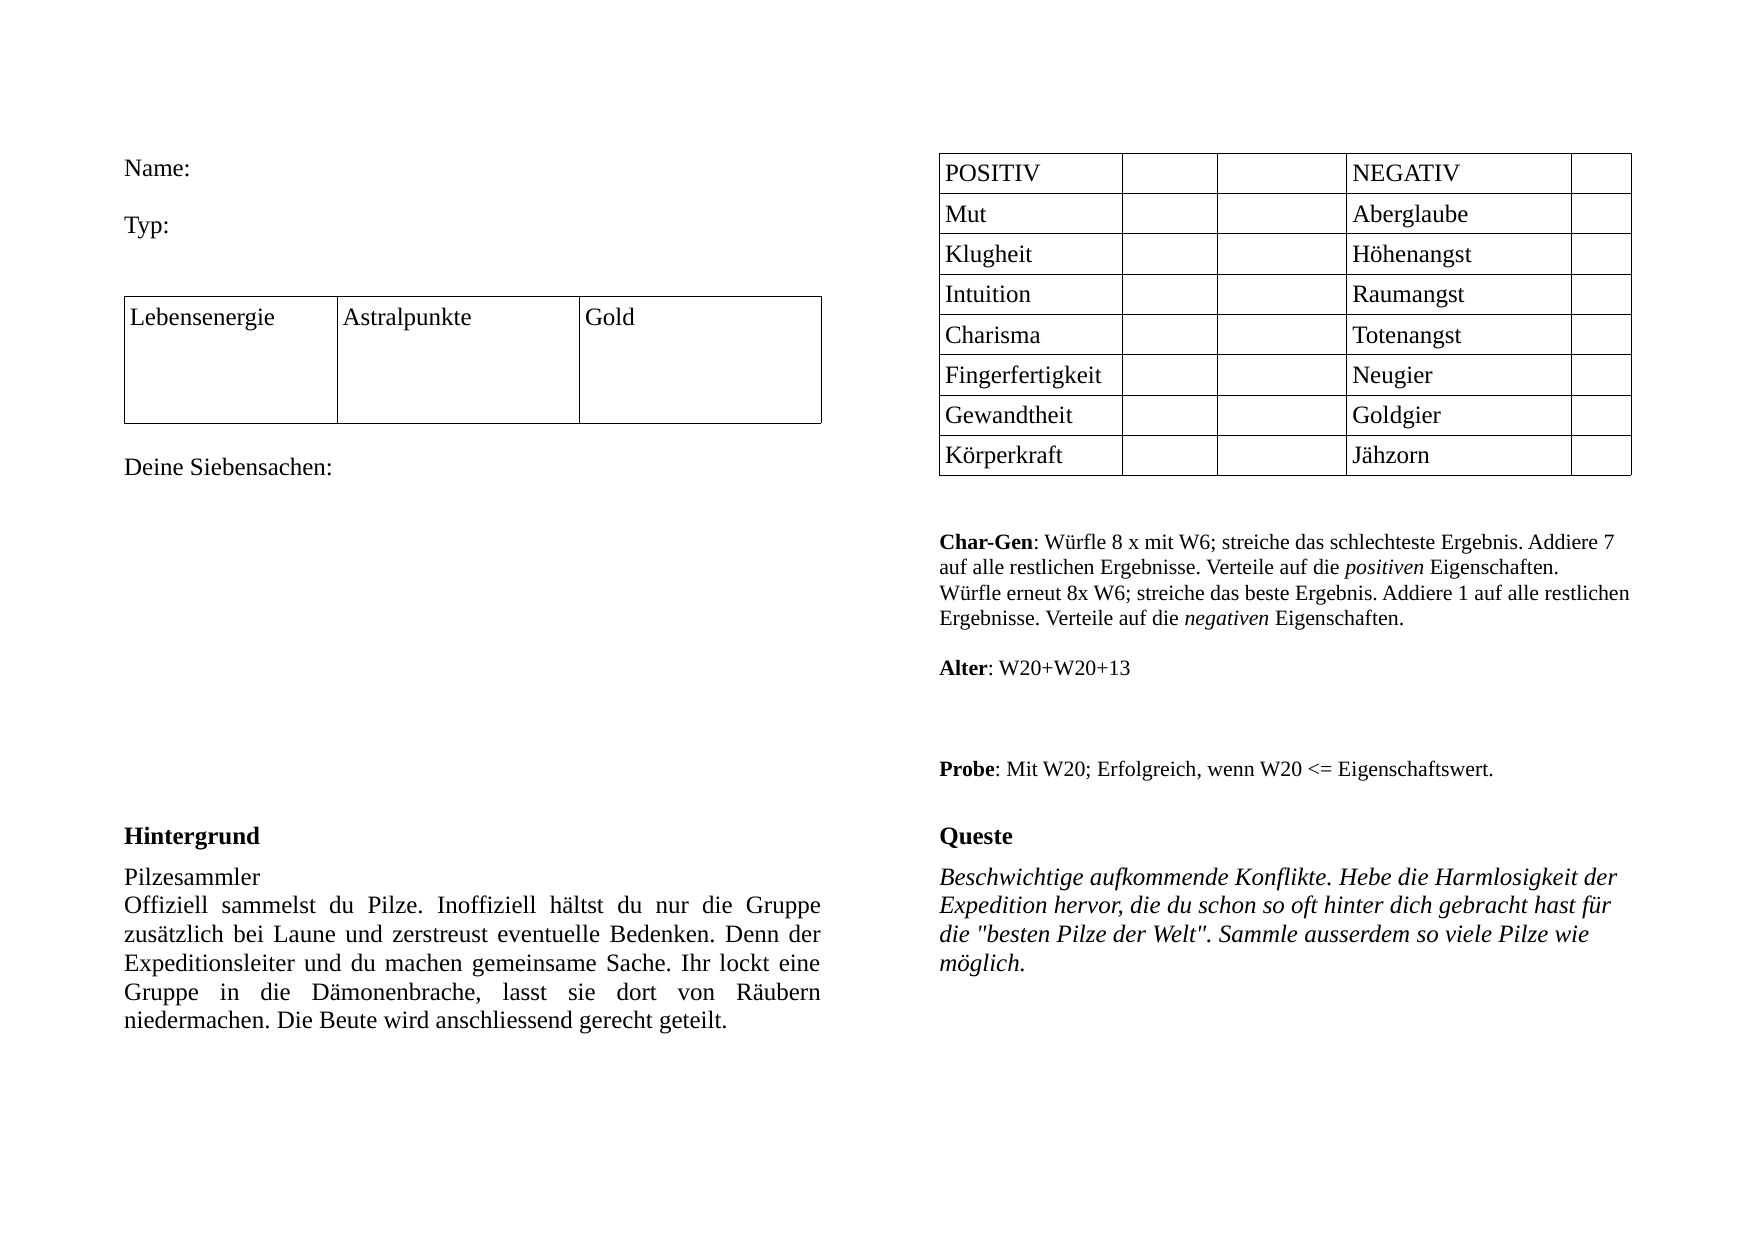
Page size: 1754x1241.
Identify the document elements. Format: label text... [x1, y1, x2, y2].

table_cell [1123, 396, 1217, 435]
table_cell [1123, 355, 1217, 394]
table_cell [1123, 234, 1217, 273]
table_cell [1572, 396, 1631, 435]
table_cell Aberglaube [1347, 194, 1571, 233]
table_cell [1572, 315, 1631, 354]
table_cell Jähzorn [1347, 436, 1571, 475]
table_header Char-Gen: Würfle 8 x mit W6; streiche das schlechteste Ergebnis. Addiere 7 auf alle restlichen Ergebnisse. Verteile auf die positiven Eigenschaften. Würfle erneut 8x W6; streiche das beste Ergebnis. Addiere 1 auf alle restlichen Ergebnisse. Verteile auf die negativen Eigenschaften. Alter: W20+W20+13 Probe: Mit W20; Erfolgreich, wenn W20 <= Eigenschaftswert. [933, 147, 1636, 816]
table_header [1572, 154, 1631, 193]
table_cell [1123, 194, 1217, 233]
table_cell Hintergrund [118, 816, 827, 856]
table_cell Beschwichtige aufkommende Konflikte. Hebe die Harmlosigkeit der Expedition hervor, die du schon so oft hinter dich gebracht hast für die "besten Pilze der Welt". Sammle ausserdem so viele Pilze wie möglich. [933, 856, 1636, 1040]
table_cell Mut [940, 194, 1122, 233]
table_header [1218, 154, 1346, 193]
table_cell [1572, 355, 1631, 394]
table_cell [1572, 194, 1631, 233]
table_cell Gewandtheit [940, 396, 1122, 435]
table_header [1123, 154, 1217, 193]
table_cell [1572, 234, 1631, 273]
table_cell [1218, 315, 1346, 354]
table_cell [1572, 436, 1631, 475]
table_cell [1123, 315, 1217, 354]
table_header Lebensenergie [125, 297, 337, 423]
table_cell [827, 816, 933, 856]
table_cell Körperkraft [940, 436, 1122, 475]
table_header Gold [580, 297, 821, 423]
table_header NEGATIV [1347, 154, 1571, 193]
table_cell Höhenangst [1347, 234, 1571, 273]
table_cell Goldgier [1347, 396, 1571, 435]
table_cell Pilzesammler Offiziell sammelst du Pilze. Inoffiziell hältst du nur die Gruppe zusätzlich bei Laune und zerstreust eventuelle Bedenken. Denn der Expeditionsleiter und du machen gemeinsame Sache. Ihr lockt eine Gruppe in die Dämonenbrache, lasst sie dort von Räubern niedermachen. Die Beute wird anschliessend gerecht geteilt. [118, 856, 827, 1040]
table_cell [1218, 436, 1346, 475]
table_header [827, 147, 933, 816]
table_cell Charisma [940, 315, 1122, 354]
table_header Astralpunkte [338, 297, 579, 423]
table_cell Klugheit [940, 234, 1122, 273]
table_cell [1123, 436, 1217, 475]
table_cell [1218, 275, 1346, 314]
table_cell Totenangst [1347, 315, 1571, 354]
table_cell [1218, 234, 1346, 273]
table_header POSITIV [940, 154, 1122, 193]
table_cell [1218, 355, 1346, 394]
table_cell [1218, 396, 1346, 435]
table_cell [1572, 275, 1631, 314]
table_cell Intuition [940, 275, 1122, 314]
table_cell Queste [933, 816, 1636, 856]
table_cell Raumangst [1347, 275, 1571, 314]
table_cell [1123, 275, 1217, 314]
table_cell [1218, 194, 1346, 233]
table_cell Neugier [1347, 355, 1571, 394]
table_cell [827, 856, 933, 1040]
table_cell Fingerfertigkeit [940, 355, 1122, 394]
table_header Name: Typ: Deine Siebensachen: [118, 147, 827, 816]
